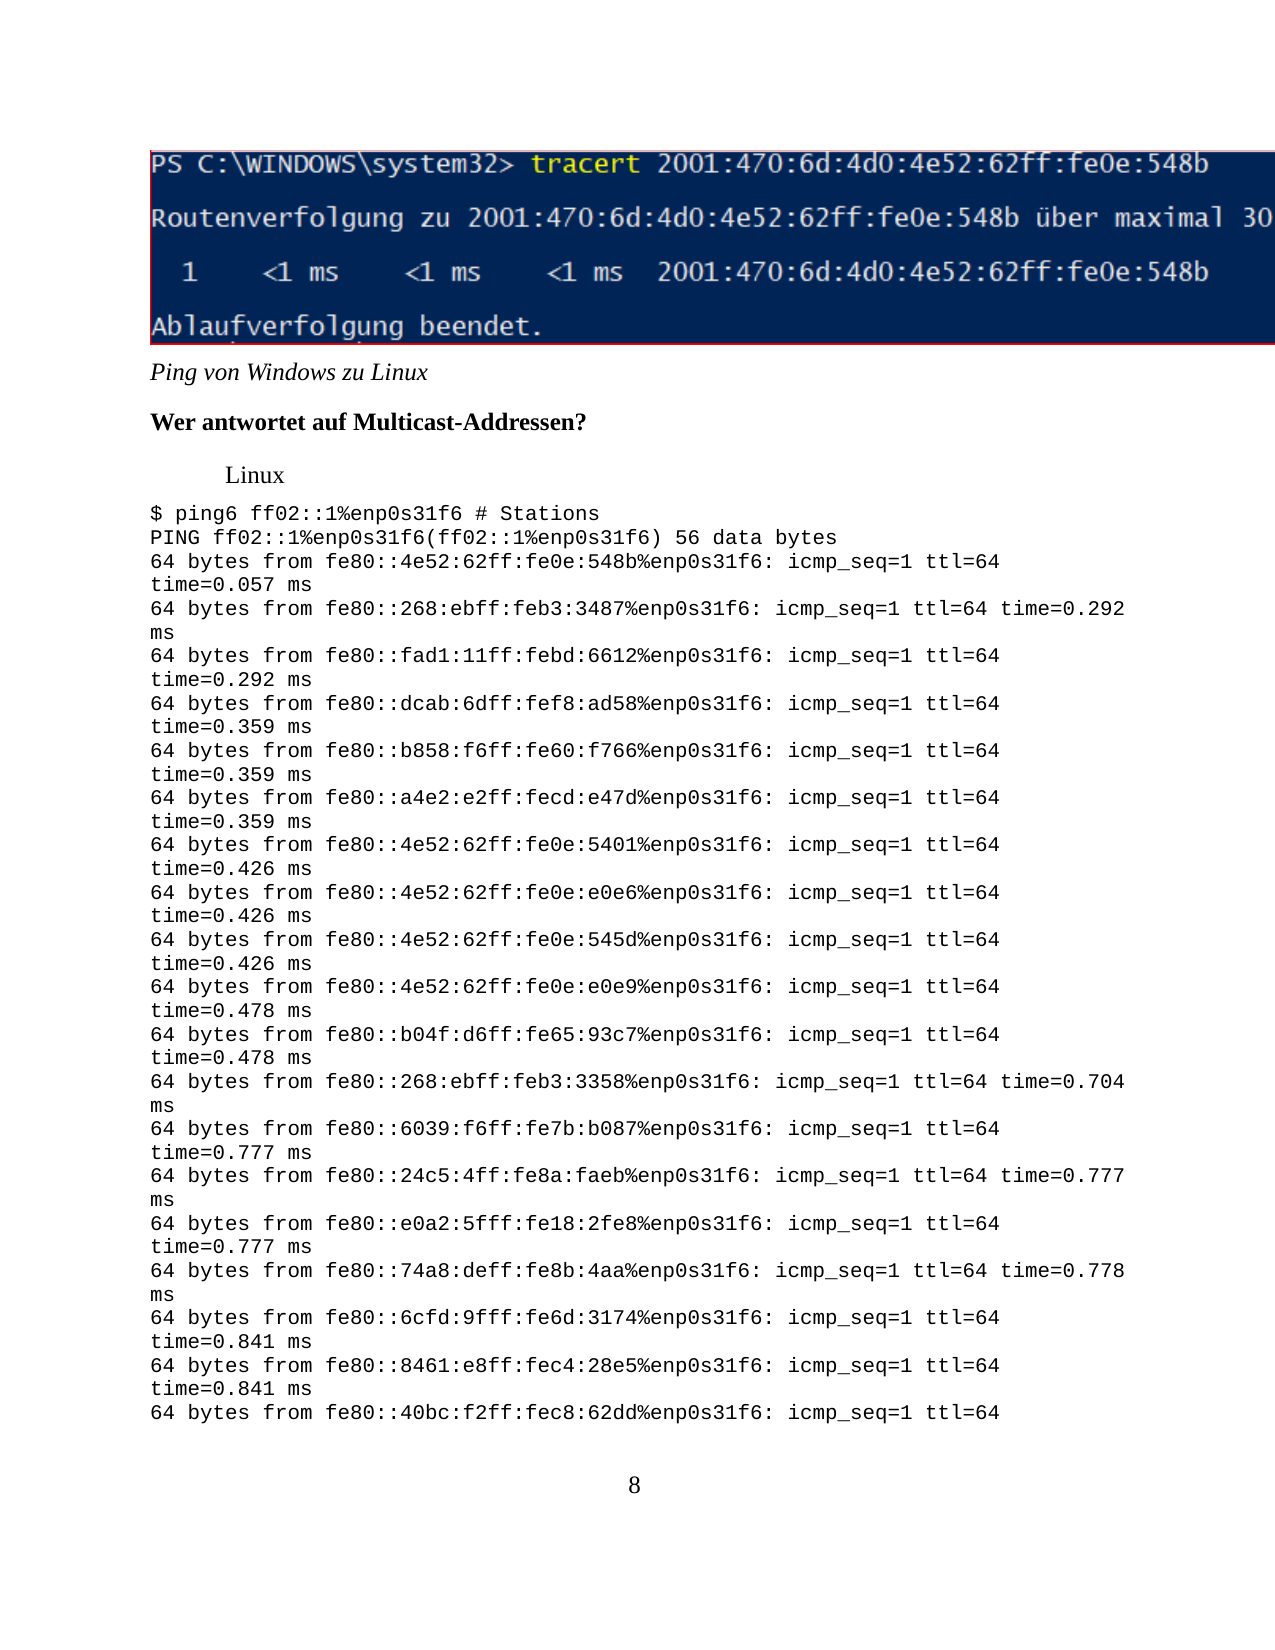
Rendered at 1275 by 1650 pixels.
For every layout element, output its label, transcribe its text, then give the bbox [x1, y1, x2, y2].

text 64 bytes from fe80::e0a2:5fff:fe18:2fe8%enp0s31f6: icmp_seq=1 ttl=64 time=0.777 ms [150, 1213, 1125, 1260]
text 64 bytes from fe80::4e52:62ff:fe0e:5401%enp0s31f6: icmp_seq=1 ttl=64 time=0.426 ms [150, 834, 1125, 882]
text 64 bytes from fe80::6cfd:9fff:fe6d:3174%enp0s31f6: icmp_seq=1 ttl=64 time=0.841 ms [150, 1307, 1125, 1355]
text 64 bytes from fe80::40bc:f2ff:fec8:62dd%enp0s31f6: icmp_seq=1 ttl=64 [150, 1402, 1125, 1426]
text 64 bytes from fe80::b04f:d6ff:fe65:93c7%enp0s31f6: icmp_seq=1 ttl=64 time=0.478 ms [150, 1024, 1125, 1071]
text 64 bytes from fe80::a4e2:e2ff:fecd:e47d%enp0s31f6: icmp_seq=1 ttl=64 time=0.359 ms [150, 787, 1125, 834]
text 64 bytes from fe80::24c5:4ff:fe8a:faeb%enp0s31f6: icmp_seq=1 ttl=64 time=0.777 ms [150, 1166, 1125, 1213]
text Linux [225, 460, 1125, 488]
text 64 bytes from fe80::4e52:62ff:fe0e:e0e9%enp0s31f6: icmp_seq=1 ttl=64 time=0.478 ms [150, 976, 1125, 1024]
text 64 bytes from fe80::b858:f6ff:fe60:f766%enp0s31f6: icmp_seq=1 ttl=64 time=0.359 ms [150, 740, 1125, 787]
text 64 bytes from fe80::74a8:deff:fe8b:4aa%enp0s31f6: icmp_seq=1 ttl=64 time=0.778 ms [150, 1260, 1125, 1307]
text 64 bytes from fe80::6039:f6ff:fe7b:b087%enp0s31f6: icmp_seq=1 ttl=64 time=0.777 ms [150, 1118, 1125, 1166]
text $ ping6 ff02::1%enp0s31f6 # Stations [150, 503, 1125, 527]
text PING ff02::1%enp0s31f6(ff02::1%enp0s31f6) 56 data bytes [150, 527, 1125, 551]
picture [150, 150, 1275, 345]
text 64 bytes from fe80::268:ebff:feb3:3487%enp0s31f6: icmp_seq=1 ttl=64 time=0.292 ms [150, 598, 1125, 645]
text Wer antwortet auf Multicast-Addressen? [150, 407, 1125, 436]
text 64 bytes from fe80::4e52:62ff:fe0e:548b%enp0s31f6: icmp_seq=1 ttl=64 time=0.057 ms [150, 551, 1125, 598]
text 64 bytes from fe80::4e52:62ff:fe0e:e0e6%enp0s31f6: icmp_seq=1 ttl=64 time=0.426 ms [150, 882, 1125, 929]
text 64 bytes from fe80::8461:e8ff:fec4:28e5%enp0s31f6: icmp_seq=1 ttl=64 time=0.841 ms [150, 1355, 1125, 1402]
text 64 bytes from fe80::268:ebff:feb3:3358%enp0s31f6: icmp_seq=1 ttl=64 time=0.704 ms [150, 1071, 1125, 1118]
text 64 bytes from fe80::4e52:62ff:fe0e:545d%enp0s31f6: icmp_seq=1 ttl=64 time=0.426 ms [150, 929, 1125, 976]
text 64 bytes from fe80::fad1:11ff:febd:6612%enp0s31f6: icmp_seq=1 ttl=64 time=0.292 ms [150, 645, 1125, 693]
text Ping von Windows zu Linux [150, 357, 1125, 386]
text 64 bytes from fe80::dcab:6dff:fef8:ad58%enp0s31f6: icmp_seq=1 ttl=64 time=0.359 ms [150, 693, 1125, 740]
